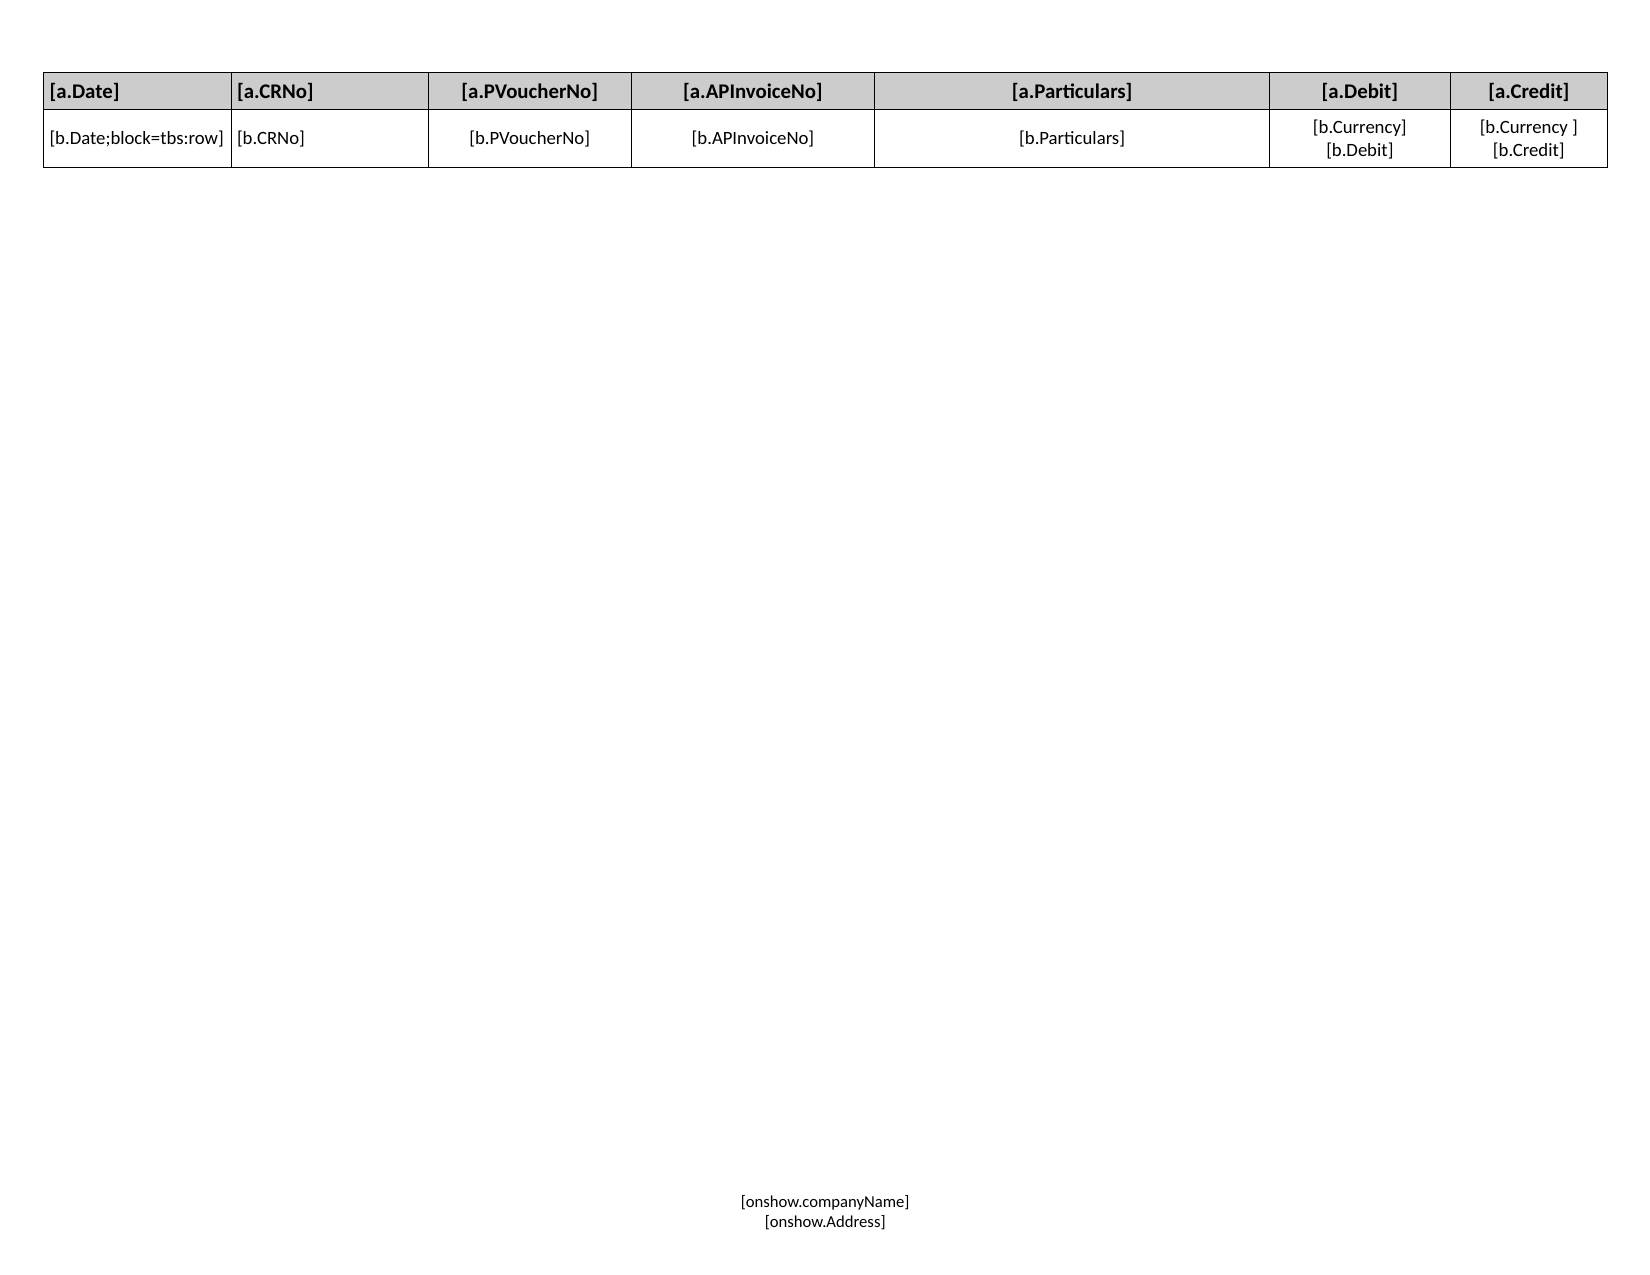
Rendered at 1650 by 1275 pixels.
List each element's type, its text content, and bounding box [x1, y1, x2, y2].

table_header [a.CRNo] [232, 73, 428, 109]
table_header [a.Date] [44, 73, 231, 109]
table_header [a.Debit] [1270, 73, 1450, 109]
table_cell [b.Date;block=tbs:row] [44, 110, 231, 167]
table_cell [b.APInvoiceNo] [632, 110, 874, 167]
table_header [a.Particulars] [875, 73, 1269, 109]
table_cell [b.PVoucherNo] [429, 110, 631, 167]
table_cell [b.Currency ] [b.Credit] [1451, 110, 1607, 167]
table_header [a.PVoucherNo] [429, 73, 631, 109]
table_cell [b.CRNo] [232, 110, 428, 167]
table_header [a.Credit] [1451, 73, 1607, 109]
table_cell [b.Particulars] [875, 110, 1269, 167]
table_cell [b.Currency] [b.Debit] [1270, 110, 1450, 167]
table_header [a.APInvoiceNo] [632, 73, 874, 109]
